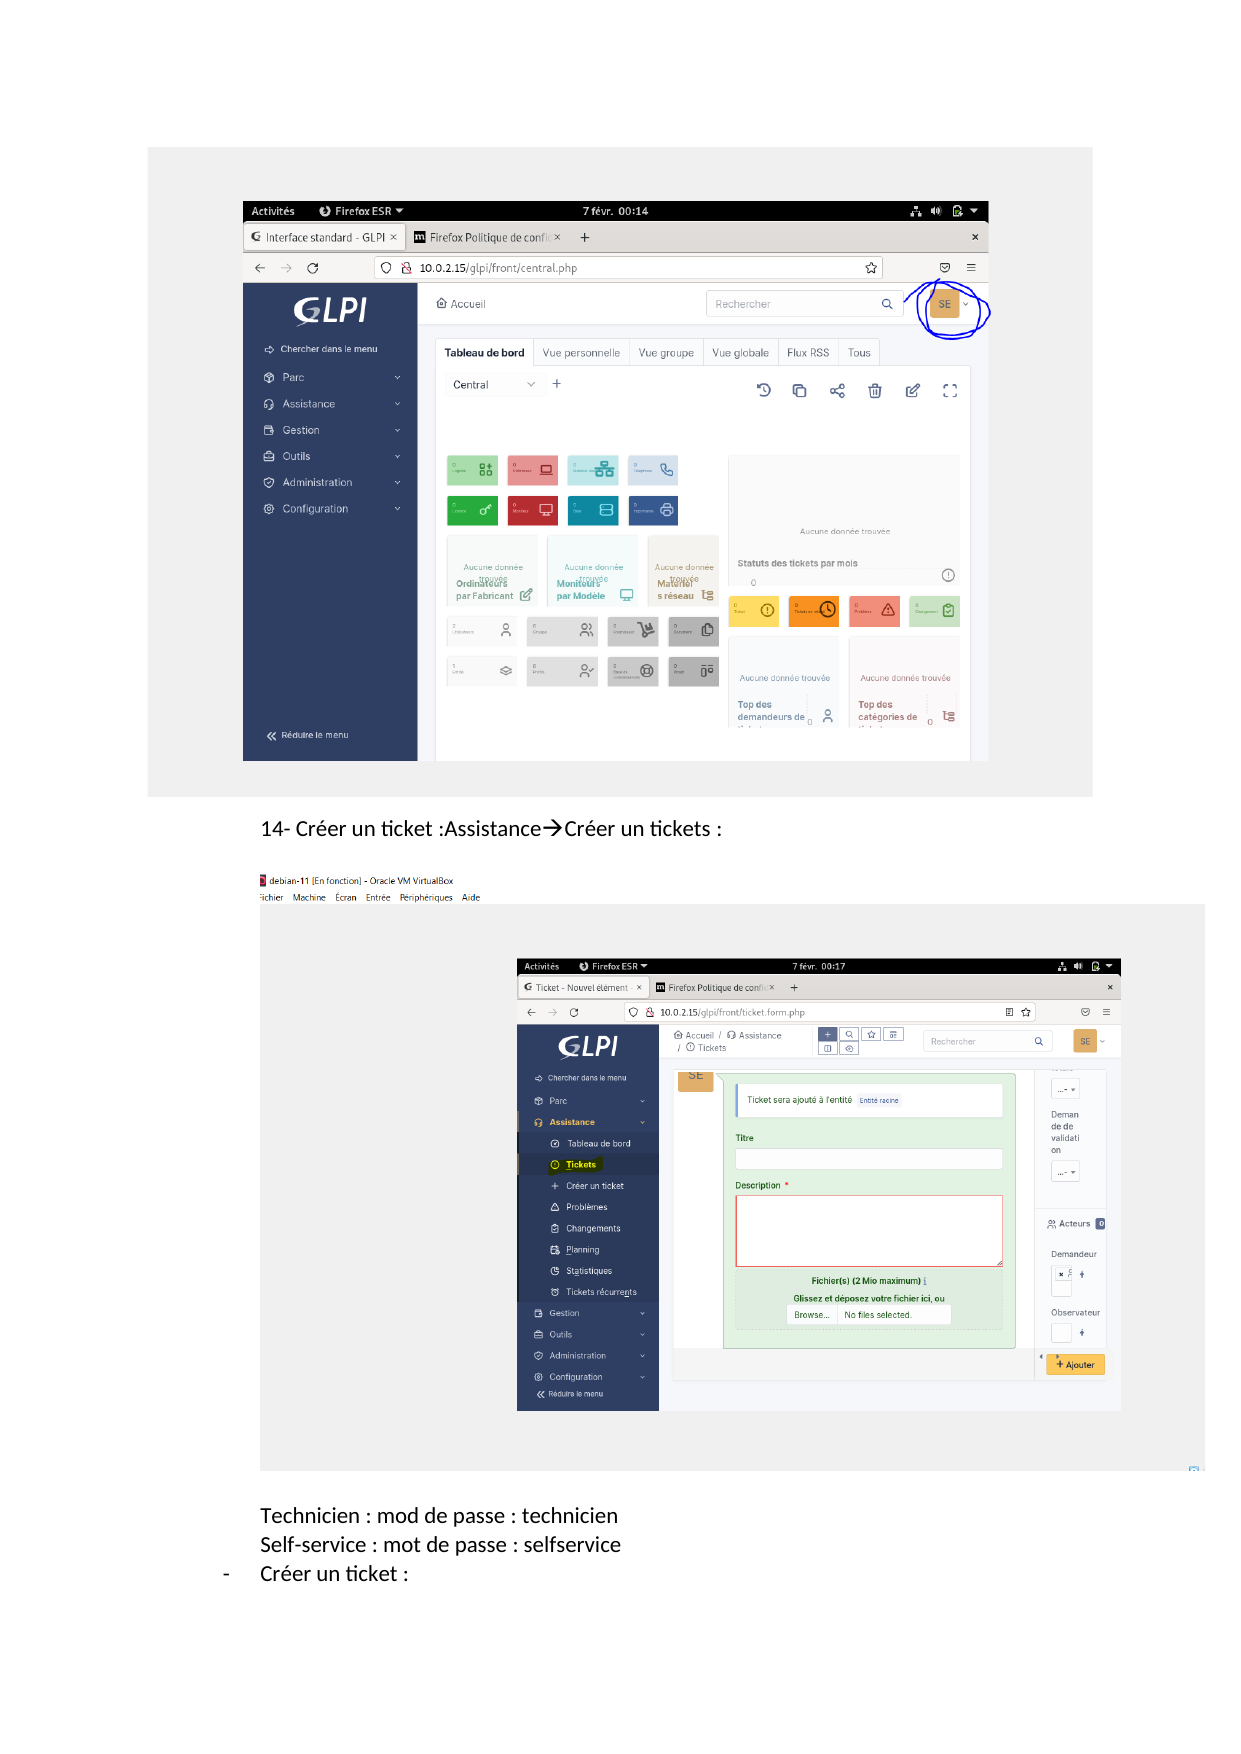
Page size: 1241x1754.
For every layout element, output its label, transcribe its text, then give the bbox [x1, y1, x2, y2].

list Créer un ticket : [223, 1559, 1093, 1587]
list Self-service : mot de passe : selfservice [260, 1530, 1093, 1558]
list Technicien : mod de passe : technicien [260, 1501, 1093, 1529]
list 14- Créer un ticket :AssistanceCréer un tickets : [260, 814, 1093, 842]
